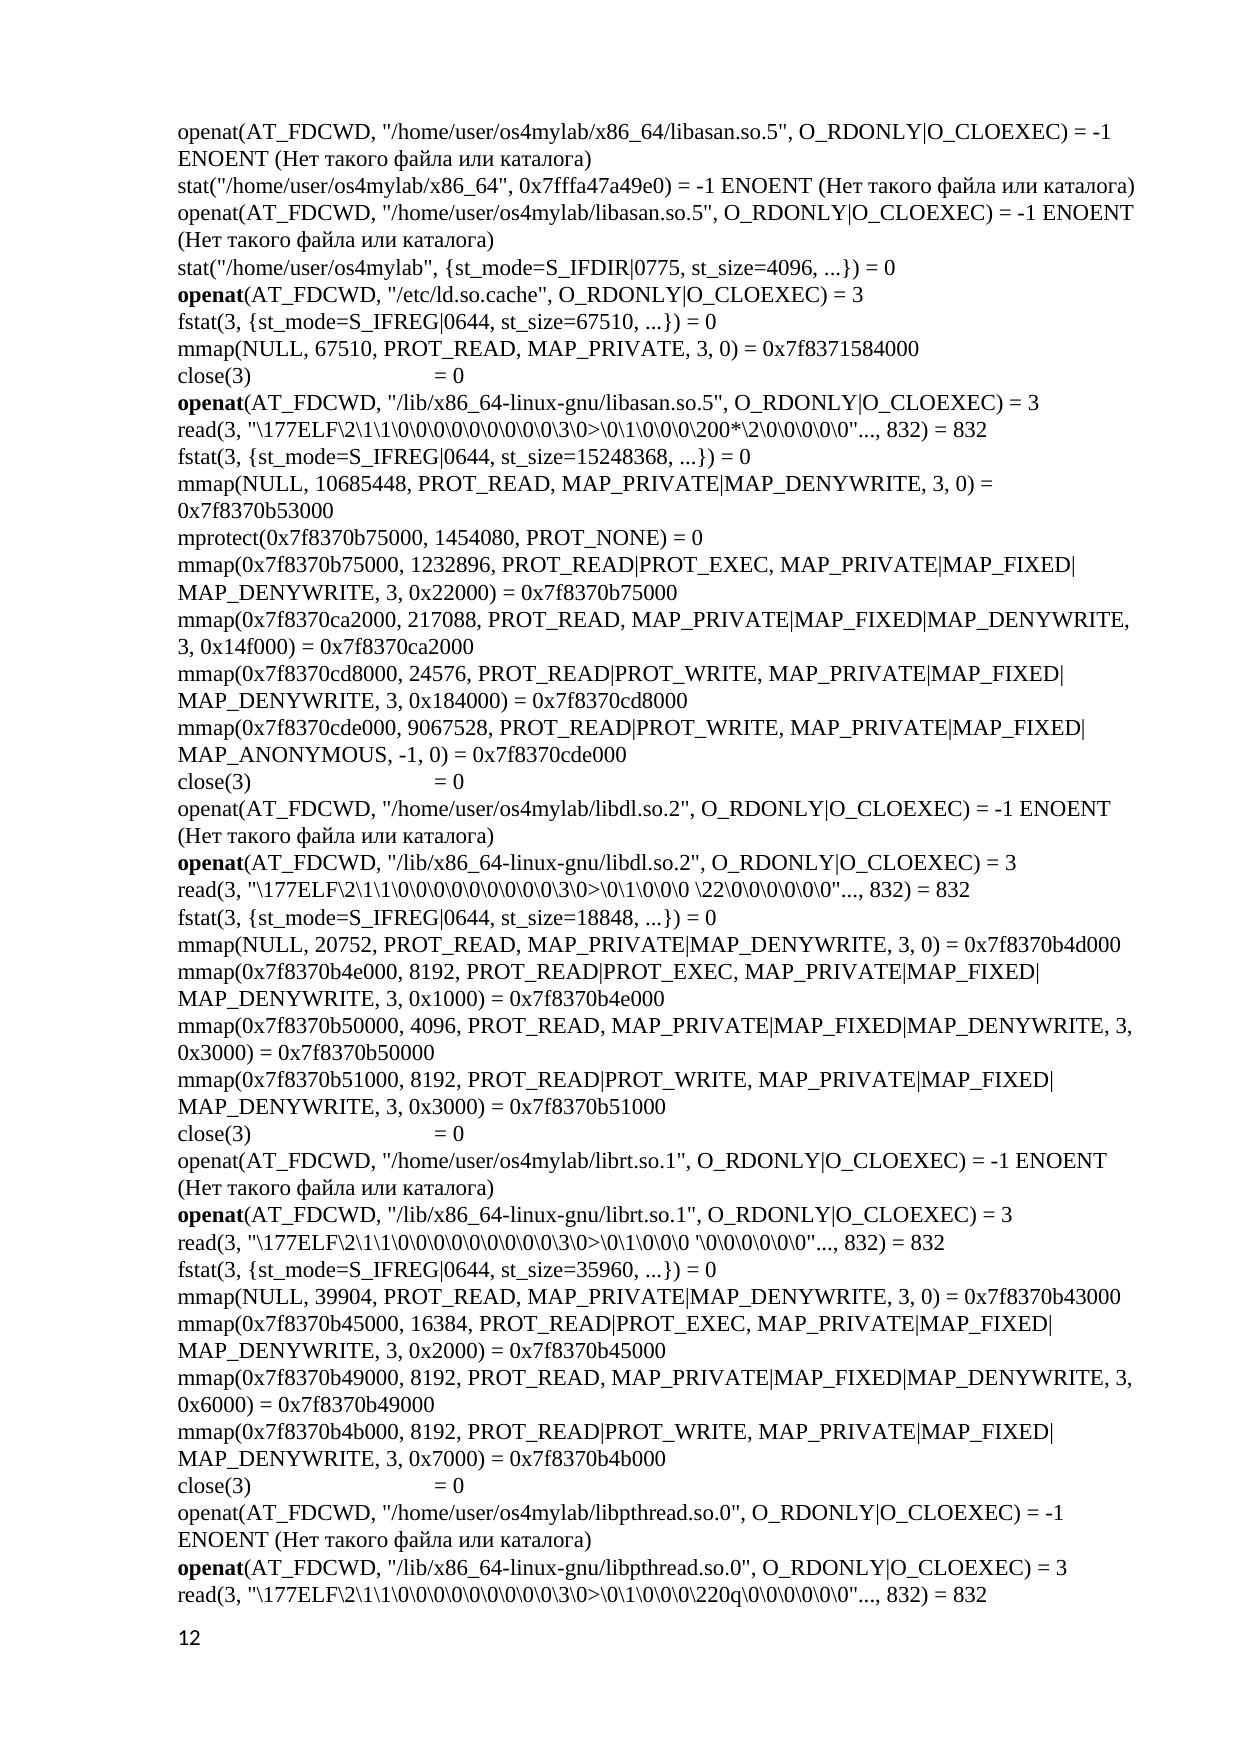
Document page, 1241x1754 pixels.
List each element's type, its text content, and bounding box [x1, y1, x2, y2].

text stat("/home/user/os4mylab", {st_mode=S_IFDIR|0775, st_size=4096, ...}) = 0 [177, 253, 1152, 280]
text mmap(NULL, 10685448, PROT_READ, MAP_PRIVATE|MAP_DENYWRITE, 3, 0) = 0x7f8370b53000 [177, 470, 1152, 524]
text fstat(3, {st_mode=S_IFREG|0644, st_size=18848, ...}) = 0 [177, 903, 1152, 930]
text mmap(0x7f8370b49000, 8192, PROT_READ, MAP_PRIVATE|MAP_FIXED|MAP_DENYWRITE, 3, 0x6000) = 0x7f8370b49000 [177, 1364, 1152, 1417]
text close(3) = 0 [177, 362, 1152, 388]
text mmap(NULL, 67510, PROT_READ, MAP_PRIVATE, 3, 0) = 0x7f8371584000 [177, 335, 1152, 361]
text openat(AT_FDCWD, "/home/user/os4mylab/libasan.so.5", O_RDONLY|O_CLOEXEC) = -1 ENOENT (Нет такого файла или каталога) [177, 199, 1152, 253]
text close(3) = 0 [177, 1472, 1152, 1499]
text openat(AT_FDCWD, "/home/user/os4mylab/libdl.so.2", O_RDONLY|O_CLOEXEC) = -1 ENOENT (Нет такого файла или каталога) [177, 795, 1152, 849]
text mmap(NULL, 20752, PROT_READ, MAP_PRIVATE|MAP_DENYWRITE, 3, 0) = 0x7f8370b4d000 [177, 931, 1152, 957]
text fstat(3, {st_mode=S_IFREG|0644, st_size=35960, ...}) = 0 [177, 1256, 1152, 1282]
text read(3, "\177ELF\2\1\1\0\0\0\0\0\0\0\0\0\3\0>\0\1\0\0\0 \22\0\0\0\0\0\0"..., 832) = 832 [177, 876, 1152, 903]
text read(3, "\177ELF\2\1\1\0\0\0\0\0\0\0\0\0\3\0>\0\1\0\0\0 '\0\0\0\0\0\0"..., 832) = 832 [177, 1228, 1152, 1255]
text close(3) = 0 [177, 768, 1152, 794]
text fstat(3, {st_mode=S_IFREG|0644, st_size=67510, ...}) = 0 [177, 308, 1152, 334]
text openat(AT_FDCWD, "/lib/x86_64-linux-gnu/libdl.so.2", O_RDONLY|O_CLOEXEC) = 3 [177, 849, 1152, 876]
text mmap(0x7f8370ca2000, 217088, PROT_READ, MAP_PRIVATE|MAP_FIXED|MAP_DENYWRITE, 3, 0x14f000) = 0x7f8370ca2000 [177, 606, 1152, 659]
text fstat(3, {st_mode=S_IFREG|0644, st_size=15248368, ...}) = 0 [177, 443, 1152, 469]
text mmap(0x7f8370b51000, 8192, PROT_READ|PROT_WRITE, MAP_PRIVATE|MAP_FIXED|MAP_DENYWRITE, 3, 0x3000) = 0x7f8370b51000 [177, 1066, 1152, 1119]
text stat("/home/user/os4mylab/x86_64", 0x7fffa47a49e0) = -1 ENOENT (Нет такого файла или каталога) [177, 172, 1152, 199]
text mmap(0x7f8370cd8000, 24576, PROT_READ|PROT_WRITE, MAP_PRIVATE|MAP_FIXED|MAP_DENYWRITE, 3, 0x184000) = 0x7f8370cd8000 [177, 660, 1152, 713]
text read(3, "\177ELF\2\1\1\0\0\0\0\0\0\0\0\0\3\0>\0\1\0\0\0\200*\2\0\0\0\0\0"..., 832) = 832 [177, 416, 1152, 442]
text openat(AT_FDCWD, "/lib/x86_64-linux-gnu/libpthread.so.0", O_RDONLY|O_CLOEXEC) = 3 [177, 1553, 1152, 1580]
text mmap(0x7f8370b75000, 1232896, PROT_READ|PROT_EXEC, MAP_PRIVATE|MAP_FIXED|MAP_DENYWRITE, 3, 0x22000) = 0x7f8370b75000 [177, 551, 1152, 605]
text mmap(NULL, 39904, PROT_READ, MAP_PRIVATE|MAP_DENYWRITE, 3, 0) = 0x7f8370b43000 [177, 1283, 1152, 1309]
text openat(AT_FDCWD, "/lib/x86_64-linux-gnu/libasan.so.5", O_RDONLY|O_CLOEXEC) = 3 [177, 389, 1152, 415]
text mprotect(0x7f8370b75000, 1454080, PROT_NONE) = 0 [177, 524, 1152, 551]
text mmap(0x7f8370b4b000, 8192, PROT_READ|PROT_WRITE, MAP_PRIVATE|MAP_FIXED|MAP_DENYWRITE, 3, 0x7000) = 0x7f8370b4b000 [177, 1418, 1152, 1472]
text openat(AT_FDCWD, "/home/user/os4mylab/x86_64/libasan.so.5", O_RDONLY|O_CLOEXEC) = -1 ENOENT (Нет такого файла или каталога) [177, 118, 1152, 172]
text mmap(0x7f8370b50000, 4096, PROT_READ, MAP_PRIVATE|MAP_FIXED|MAP_DENYWRITE, 3, 0x3000) = 0x7f8370b50000 [177, 1012, 1152, 1065]
text openat(AT_FDCWD, "/home/user/os4mylab/librt.so.1", O_RDONLY|O_CLOEXEC) = -1 ENOENT (Нет такого файла или каталога) [177, 1147, 1152, 1201]
text read(3, "\177ELF\2\1\1\0\0\0\0\0\0\0\0\0\3\0>\0\1\0\0\0\220q\0\0\0\0\0\0"..., 832) = 832 [177, 1581, 1152, 1607]
text openat(AT_FDCWD, "/home/user/os4mylab/libpthread.so.0", O_RDONLY|O_CLOEXEC) = -1 ENOENT (Нет такого файла или каталога) [177, 1499, 1152, 1553]
text mmap(0x7f8370b4e000, 8192, PROT_READ|PROT_EXEC, MAP_PRIVATE|MAP_FIXED|MAP_DENYWRITE, 3, 0x1000) = 0x7f8370b4e000 [177, 958, 1152, 1011]
text mmap(0x7f8370cde000, 9067528, PROT_READ|PROT_WRITE, MAP_PRIVATE|MAP_FIXED|MAP_ANONYMOUS, -1, 0) = 0x7f8370cde000 [177, 714, 1152, 767]
text mmap(0x7f8370b45000, 16384, PROT_READ|PROT_EXEC, MAP_PRIVATE|MAP_FIXED|MAP_DENYWRITE, 3, 0x2000) = 0x7f8370b45000 [177, 1310, 1152, 1363]
text openat(AT_FDCWD, "/etc/ld.so.cache", O_RDONLY|O_CLOEXEC) = 3 [177, 281, 1152, 307]
text openat(AT_FDCWD, "/lib/x86_64-linux-gnu/librt.so.1", O_RDONLY|O_CLOEXEC) = 3 [177, 1201, 1152, 1228]
text close(3) = 0 [177, 1120, 1152, 1147]
